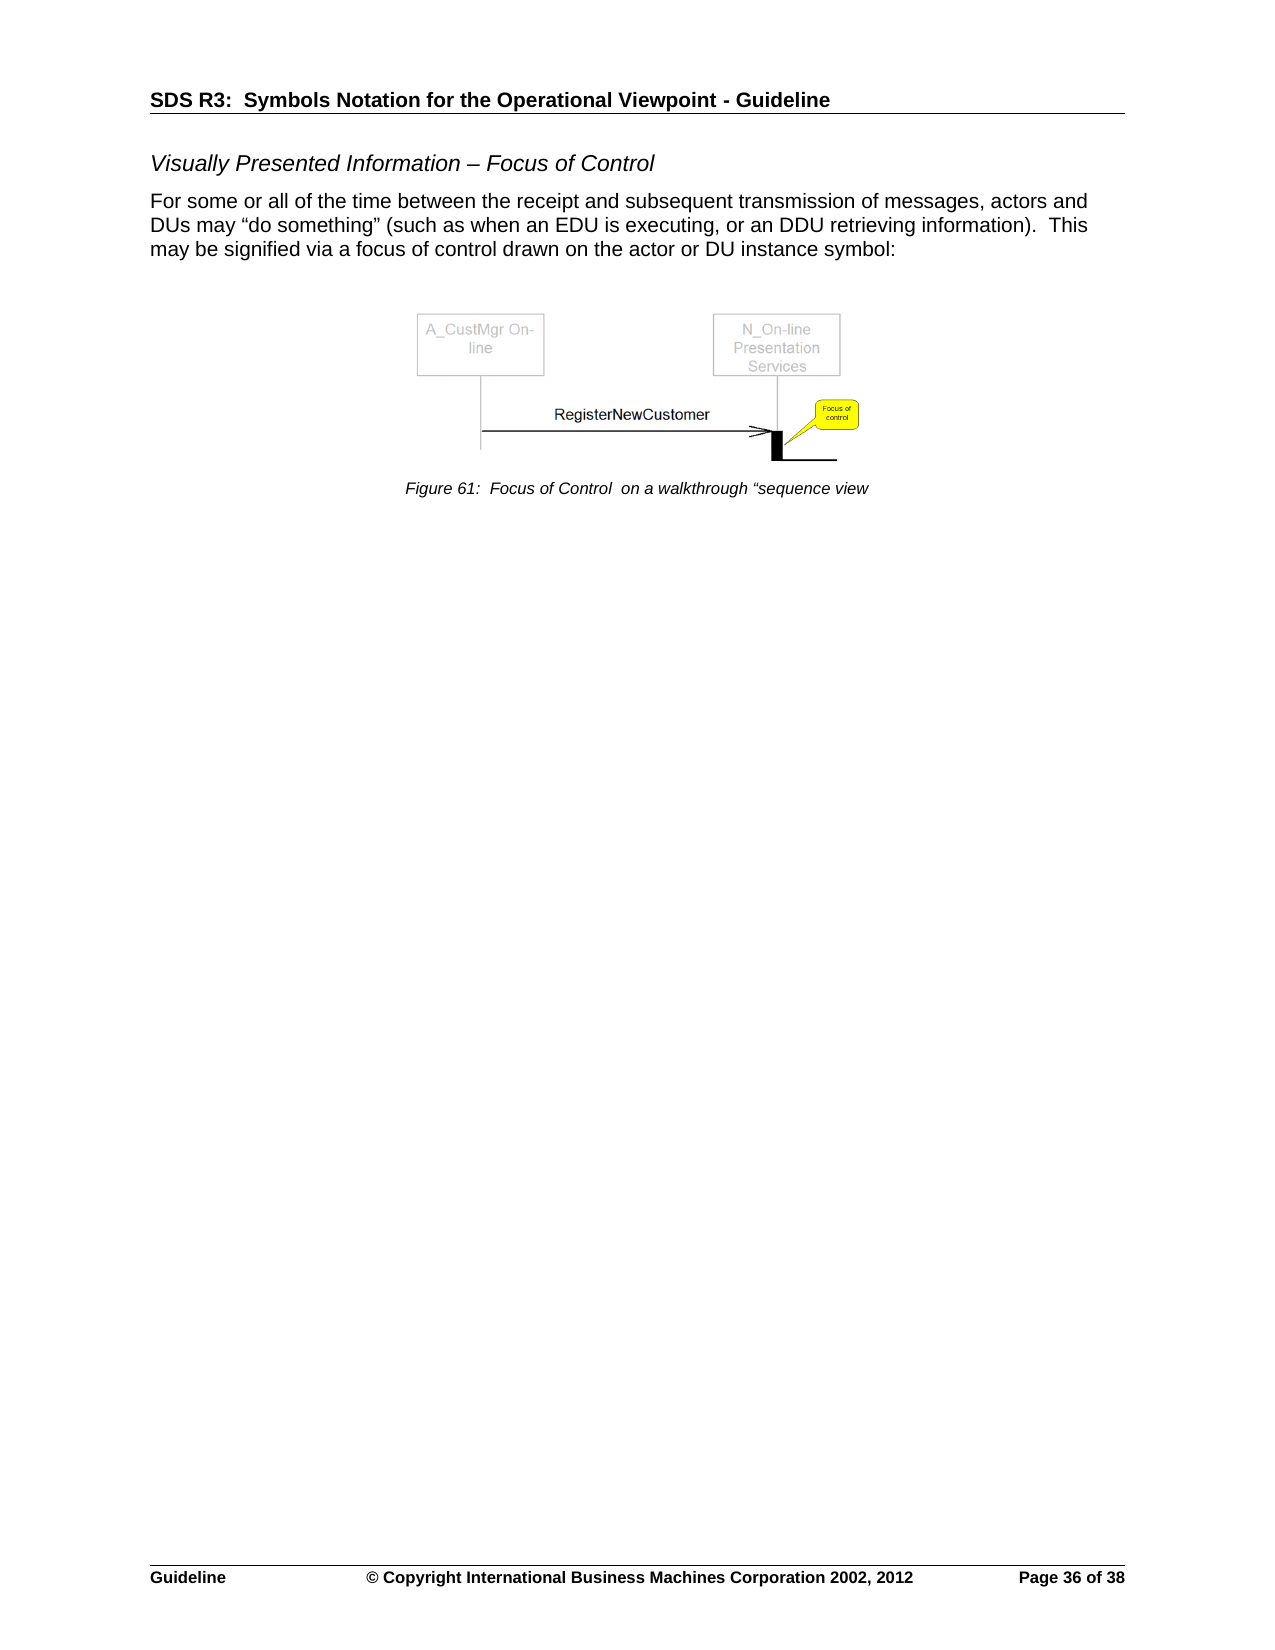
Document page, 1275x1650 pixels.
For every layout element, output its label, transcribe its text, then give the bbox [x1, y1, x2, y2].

text Figure 61: Focus of Control on a walkthrough “sequence view [150, 478, 1125, 498]
subtitle Visually Presented Information – Focus of Control [150, 150, 1125, 176]
picture [414, 311, 861, 465]
text For some or all of the time between the receipt and subsequent transmission of messages, actors and DUs may “do something” (such as when an EDU is executing, or an DDU retrieving information). This may be signified via a focus of control drawn on the actor or DU instance symbol: [150, 189, 1125, 261]
